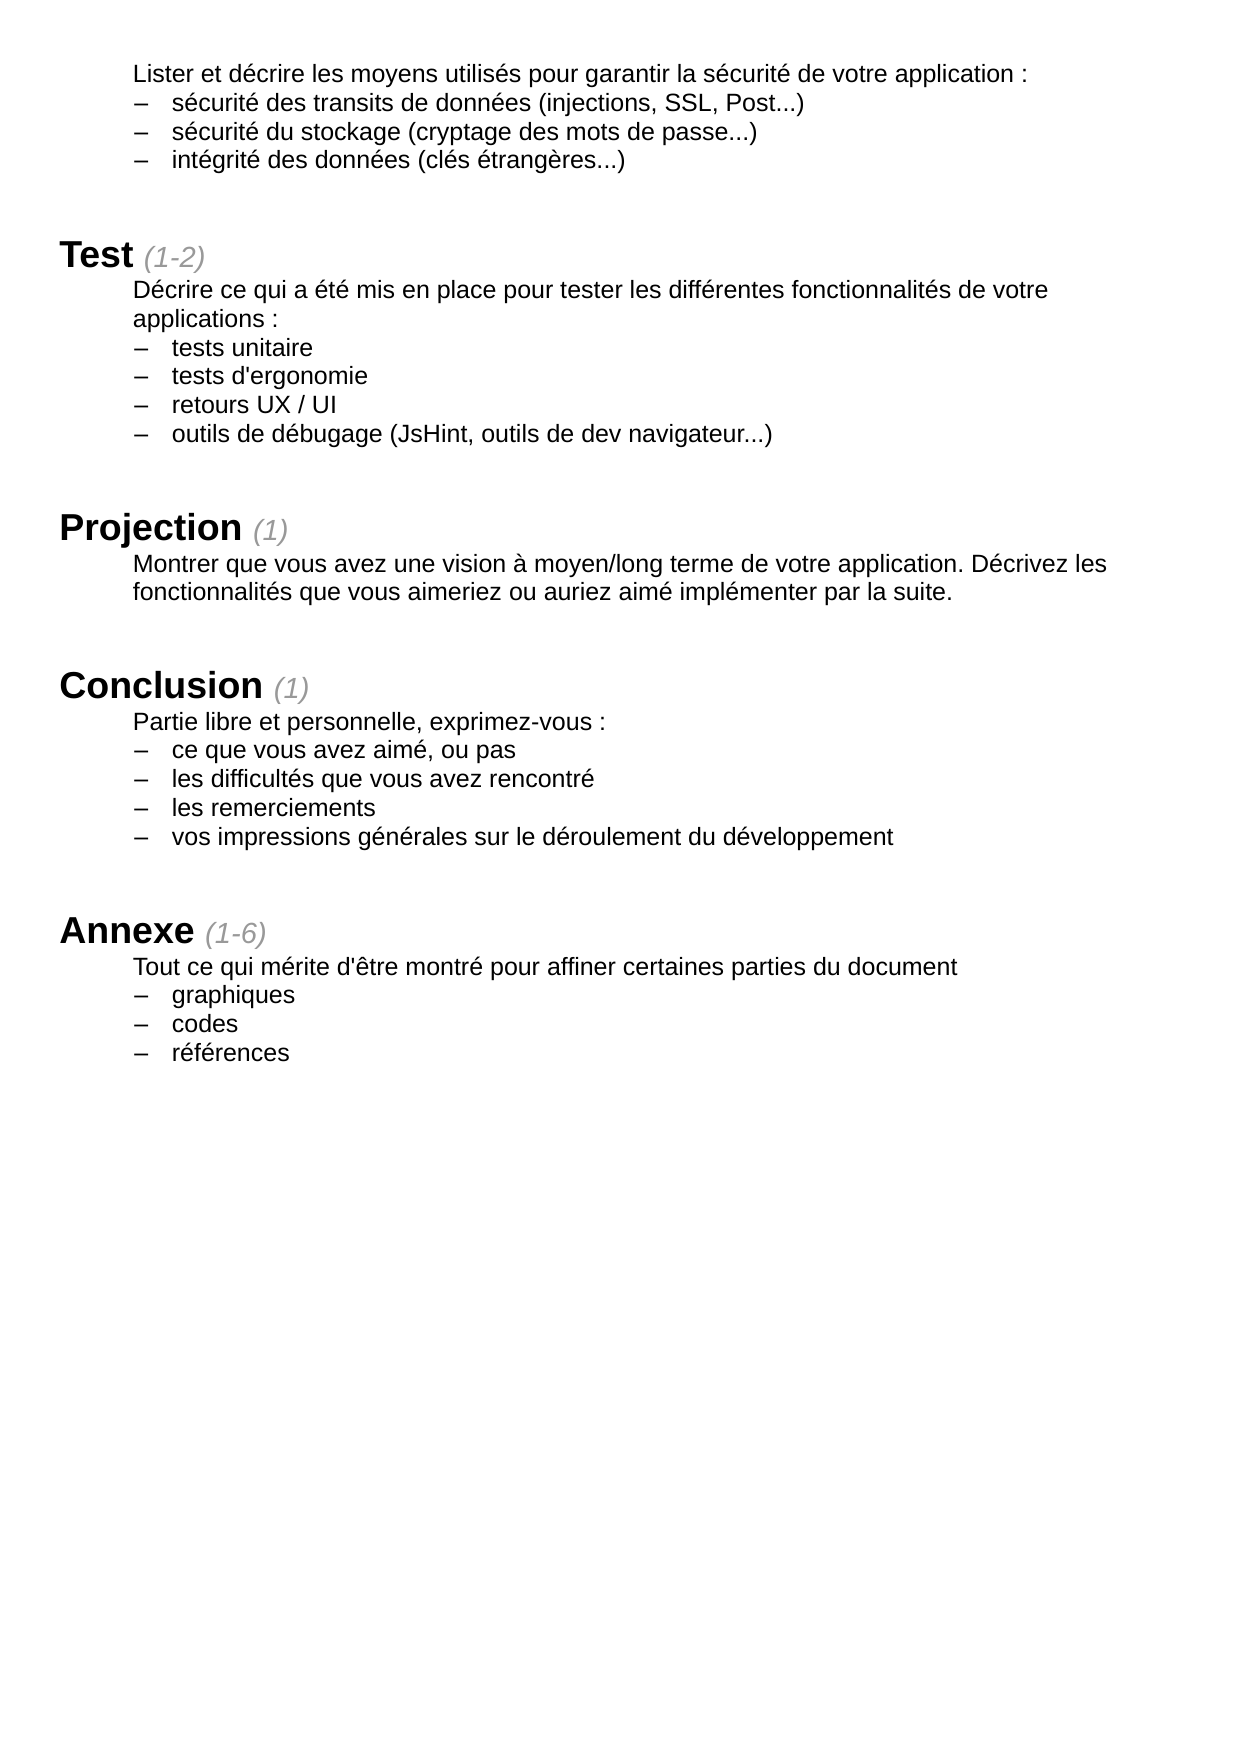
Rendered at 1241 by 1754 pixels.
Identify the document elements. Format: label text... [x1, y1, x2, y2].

text Tout ce qui mérite d'être montré pour affiner certaines parties du document [59, 951, 1181, 980]
list vos impressions générales sur le déroulement du développement [134, 822, 1181, 851]
list intégrité des données (clés étrangères...) [134, 146, 1181, 174]
list les difficultés que vous avez rencontré [134, 764, 1181, 793]
text Annexe (1-6) [59, 908, 1181, 951]
list codes [134, 1009, 1181, 1038]
text Test (1-2) [59, 232, 1181, 275]
list tests unitaire [134, 332, 1181, 361]
list sécurité du stockage (cryptage des mots de passe...) [134, 117, 1181, 146]
list sécurité des transits de données (injections, SSL, Post...) [134, 88, 1181, 117]
text Montrer que vous avez une vision à moyen/long terme de votre application. Décrivez les fonctionnalités que vous aimeriez ou auriez aimé implémenter par la suite. [59, 548, 1181, 606]
text Décrire ce qui a été mis en place pour tester les différentes fonctionnalités de votre applications : [59, 275, 1181, 332]
list les remerciements [134, 793, 1181, 822]
text Projection (1) [59, 505, 1181, 548]
text Conclusion (1) [59, 663, 1181, 707]
text Lister et décrire les moyens utilisés pour garantir la sécurité de votre application : [59, 59, 1181, 88]
text Partie libre et personnelle, exprimez-vous : [59, 707, 1181, 735]
list ce que vous avez aimé, ou pas [134, 735, 1181, 764]
list tests d'ergonomie [134, 361, 1181, 390]
list outils de débugage (JsHint, outils de dev navigateur...) [134, 419, 1181, 448]
list retours UX / UI [134, 390, 1181, 419]
list graphiques [134, 980, 1181, 1009]
list références [134, 1038, 1181, 1067]
